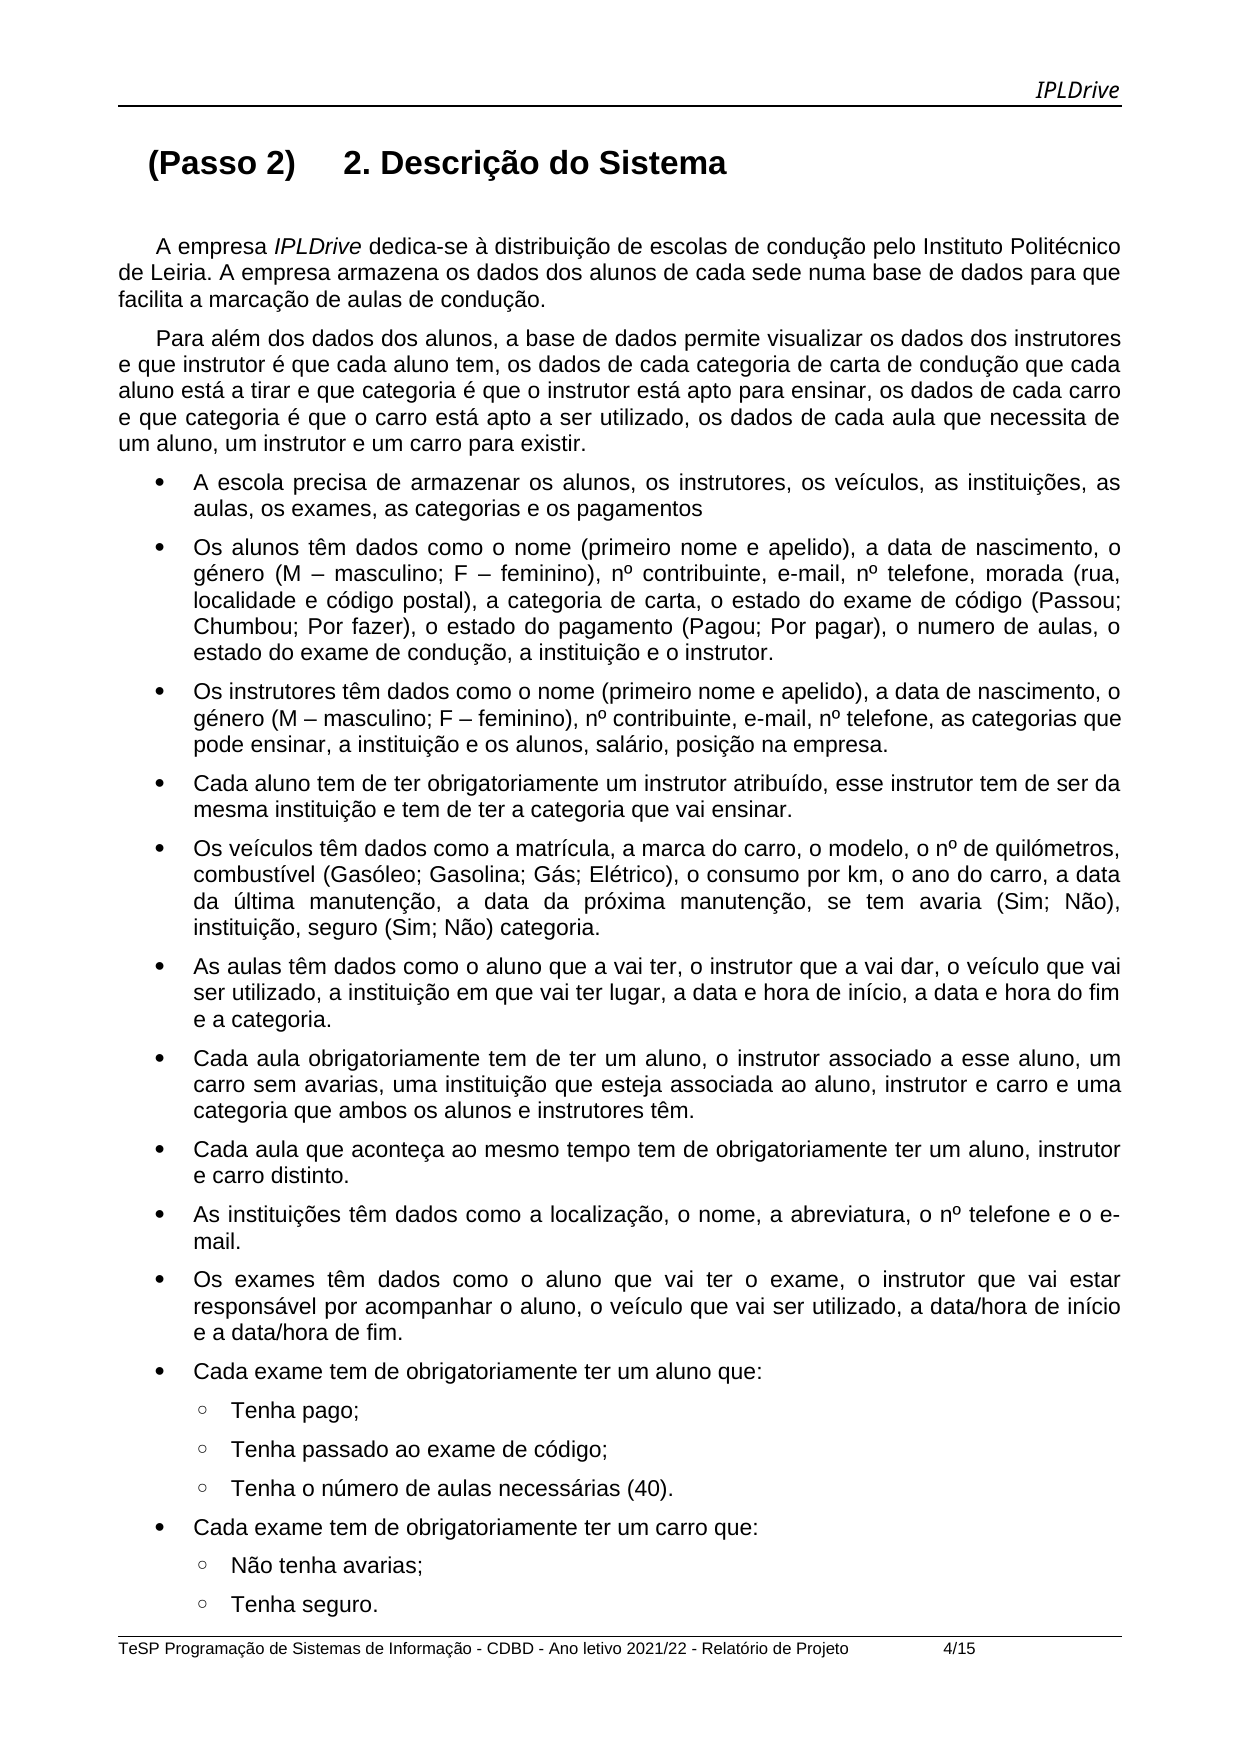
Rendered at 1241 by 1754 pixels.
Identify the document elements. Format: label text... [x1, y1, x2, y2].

list As aulas têm dados como o aluno que a vai ter, o instrutor que a vai dar, o veículo que vai ser utilizado, a instituição em que vai ter lugar, a data e hora de início, a data e hora do fim e a categoria. [156, 953, 1122, 1032]
list Os exames têm dados como o aluno que vai ter o exame, o instrutor que vai estar responsável por acompanhar o aluno, o veículo que vai ser utilizado, a data/hora de início e a data/hora de fim. [156, 1266, 1122, 1346]
list Cada exame tem de obrigatoriamente ter um aluno que: [156, 1358, 1122, 1384]
list Os alunos têm dados como o nome (primeiro nome e apelido), a data de nascimento, o género (M – masculino; F – feminino), nº contribuinte, e-mail, nº telefone, morada (rua, localidade e código postal), a categoria de carta, o estado do exame de código (Passou; Chumbou; Por fazer), o estado do pagamento (Pagou; Por pagar), o numero de aulas, o estado do exame de condução, a instituição e o instrutor. [156, 534, 1122, 666]
list Tenha pago; [193, 1397, 1122, 1423]
list Cada aluno tem de ter obrigatoriamente um instrutor atribuído, esse instrutor tem de ser da mesma instituição e tem de ter a categoria que vai ensinar. [156, 770, 1122, 822]
list Não tenha avarias; [193, 1552, 1122, 1579]
list A escola precisa de armazenar os alunos, os instrutores, os veículos, as instituições, as aulas, os exames, as categorias e os pagamentos [156, 469, 1122, 521]
list Tenha o número de aulas necessárias (40). [193, 1474, 1122, 1501]
list Os veículos têm dados como a matrícula, a marca do carro, o modelo, o nº de quilómetros, combustível (Gasóleo; Gasolina; Gás; Elétrico), o consumo por km, o ano do carro, a data da última manutenção, a data da próxima manutenção, se tem avaria (Sim; Não), instituição, seguro (Sim; Não) categoria. [156, 835, 1122, 940]
list Cada aula que aconteça ao mesmo tempo tem de obrigatoriamente ter um aluno, instrutor e carro distinto. [156, 1136, 1122, 1189]
list Cada aula obrigatoriamente tem de ter um aluno, o instrutor associado a esse aluno, um carro sem avarias, uma instituição que esteja associada ao aluno, instrutor e carro e uma categoria que ambos os alunos e instrutores têm. [156, 1044, 1122, 1123]
list Tenha passado ao exame de código; [193, 1436, 1122, 1462]
text Para além dos dados dos alunos, a base de dados permite visualizar os dados dos instrutores e que instrutor é que cada aluno tem, os dados de cada categoria de carta de condução que cada aluno está a tirar e que categoria é que o instrutor está apto para ensinar, os dados de cada carro e que categoria é que o carro está apto a ser utilizado, os dados de cada aula que necessita de um aluno, um instrutor e um carro para existir. [118, 324, 1122, 456]
subtitle 2. Descrição do Sistema [118, 143, 1122, 182]
list Tenha seguro. [193, 1591, 1122, 1617]
text A empresa IPLDrive dedica-se à distribuição de escolas de condução pelo Instituto Politécnico de Leiria. A empresa armazena os dados dos alunos de cada sede numa base de dados para que facilita a marcação de aulas de condução. [118, 233, 1122, 312]
list As instituições têm dados como a localização, o nome, a abreviatura, o nº telefone e o e-mail. [156, 1201, 1122, 1254]
list Os instrutores têm dados como o nome (primeiro nome e apelido), a data de nascimento, o género (M – masculino; F – feminino), nº contribuinte, e-mail, nº telefone, as categorias que pode ensinar, a instituição e os alunos, salário, posição na empresa. [156, 678, 1122, 757]
list Cada exame tem de obrigatoriamente ter um carro que: [156, 1513, 1122, 1540]
